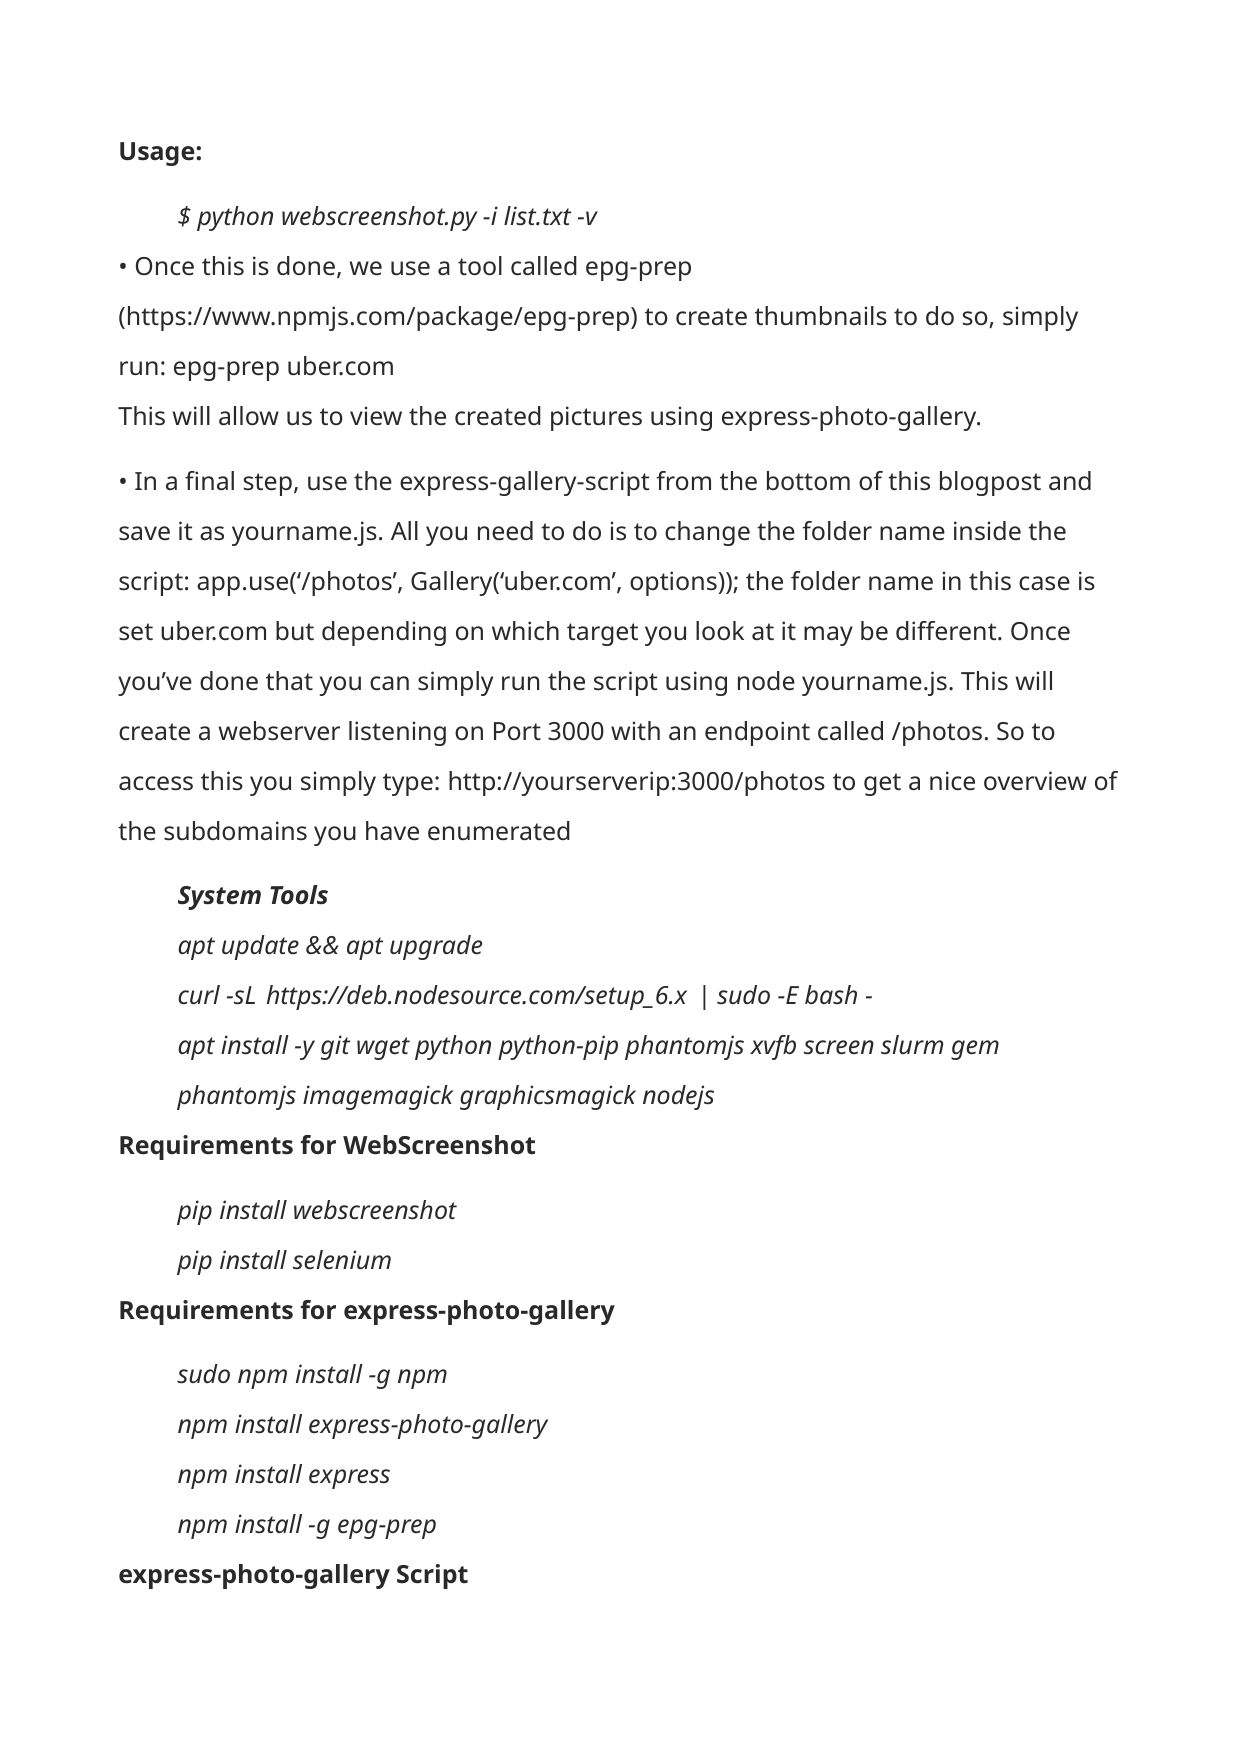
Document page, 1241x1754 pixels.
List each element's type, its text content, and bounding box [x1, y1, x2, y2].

text System Tools apt update && apt upgrade curl -sL https://deb.nodesource.com/setup_6.x | sudo -E bash - apt install -y git wget python python-pip phantomjs xvfb screen slurm gem phantomjs imagemagick graphicsmagick nodejs [177, 862, 1063, 1112]
text sudo npm install -g npm npm install express-photo-gallery npm install express npm install -g epg-prep [177, 1341, 1063, 1541]
text $ python webscreenshot.py -i list.txt -v [177, 183, 1063, 233]
text • In a final step, use the express-gallery-script from the bottom of this blogpost and save it as yourname.js. All you need to do is to change the folder name inside the script: app.use(‘/photos’, Gallery(‘uber.com’, options)); the folder name in this case is set uber.com but depending on which target you look at it may be different. Once you’ve done that you can simply run the script using node yourname.js. This will create a webserver listening on Port 3000 with an endpoint called /photos. So to access this you simply type: http://yourserverip:3000/photos to get a nice overview of the subdomains you have enumerated [118, 447, 1122, 847]
text Requirements for WebScreenshot [118, 1112, 1122, 1162]
text Usage: [118, 118, 1122, 168]
text Requirements for express-photo-gallery [118, 1276, 1122, 1326]
text • Once this is done, we use a tool called epg-prep (https://www.npmjs.com/package/epg-prep) to create thumbnails to do so, simply run: epg-prep uber.com This will allow us to view the created pictures using express-photo-gallery. [118, 233, 1122, 433]
text pip install webscreenshot pip install selenium [177, 1176, 1063, 1276]
text express-photo-gallery Script [118, 1541, 1122, 1591]
